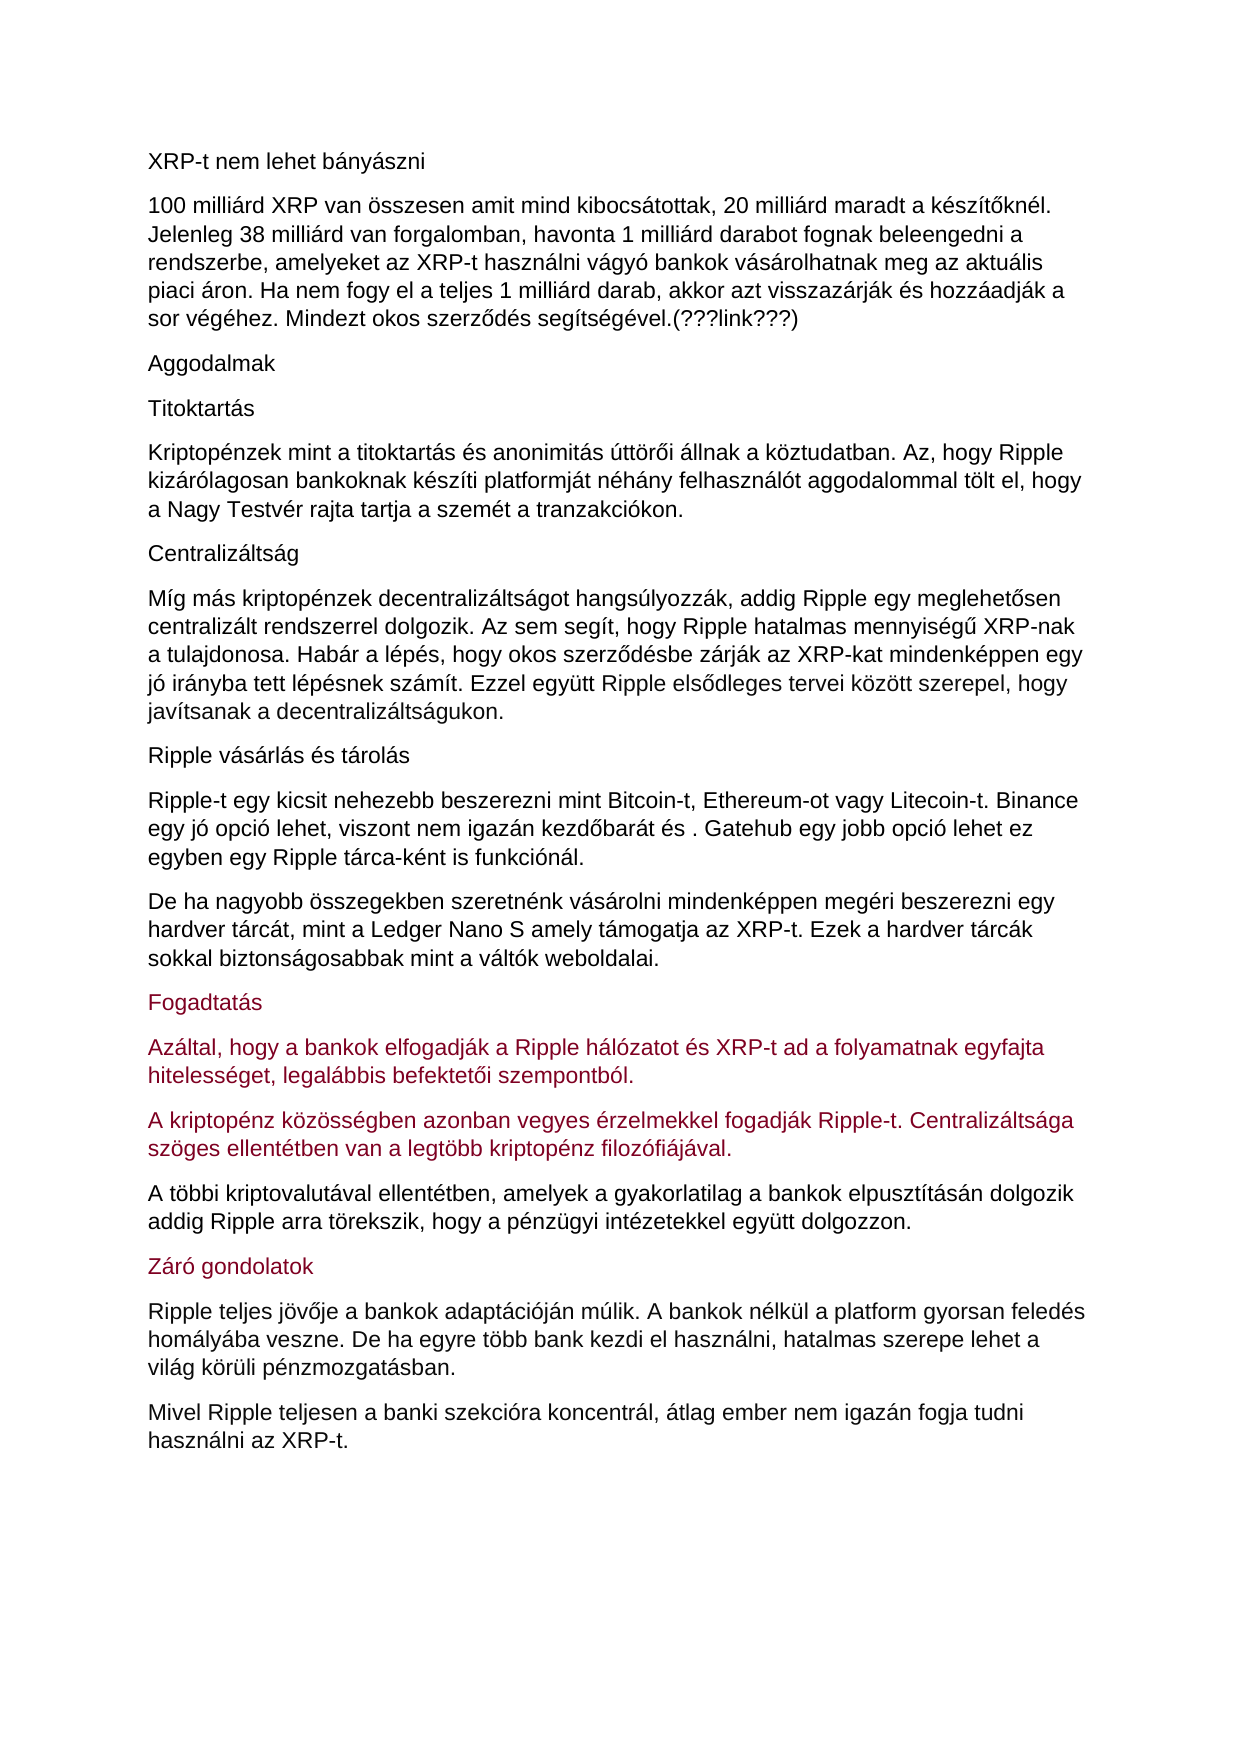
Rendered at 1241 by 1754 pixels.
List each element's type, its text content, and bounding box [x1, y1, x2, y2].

text De ha nagyobb összegekben szeretnénk vásárolni mindenképpen megéri beszerezni egy hardver tárcát, mint a Ledger Nano S amely támogatja az XRP-t. Ezek a hardver tárcák sokkal biztonságosabbak mint a váltók weboldalai. [148, 888, 1093, 971]
text Aggodalmak [148, 350, 1093, 376]
text Ripple teljes jövője a bankok adaptációján múlik. A bankok nélkül a platform gyorsan feledés homályába veszne. De ha egyre több bank kezdi el használni, hatalmas szerepe lehet a világ körüli pénzmozgatásban. [148, 1298, 1093, 1380]
text Fogadtatás [148, 989, 1093, 1016]
text 100 milliárd XRP van összesen amit mind kibocsátottak, 20 milliárd maradt a készítőknél. Jelenleg 38 milliárd van forgalomban, havonta 1 milliárd darabot fognak beleengedni a rendszerbe, amelyeket az XRP-t használni vágyó bankok vásárolhatnak meg az aktuális piaci áron. Ha nem fogy el a teljes 1 milliárd darab, akkor azt visszazárják és hozzáadják a sor végéhez. Mindezt okos szerződés segítségével.(???link???) [148, 192, 1093, 331]
text Mivel Ripple teljesen a banki szekcióra koncentrál, átlag ember nem igazán fogja tudni használni az XRP-t. [148, 1399, 1093, 1453]
text Ripple-t egy kicsit nehezebb beszerezni mint Bitcoin-t, Ethereum-ot vagy Litecoin-t. Binance egy jó opció lehet, viszont nem igazán kezdőbarát és . Gatehub egy jobb opció lehet ez egyben egy Ripple tárca-ként is funkciónál. [148, 787, 1093, 870]
text Míg más kriptopénzek decentralizáltságot hangsúlyozzák, addig Ripple egy meglehetősen centralizált rendszerrel dolgozik. Az sem segít, hogy Ripple hatalmas mennyiségű XRP-nak a tulajdonosa. Habár a lépés, hogy okos szerződésbe zárják az XRP-kat mindenképpen egy jó irányba tett lépésnek számít. Ezzel együtt Ripple elsődleges tervei között szerepel, hogy javítsanak a decentralizáltságukon. [148, 585, 1093, 724]
text A kriptopénz közösségben azonban vegyes érzelmekkel fogadják Ripple-t. Centralizáltsága szöges ellentétben van a legtöbb kriptopénz filozófiájával. [148, 1107, 1093, 1161]
text Záró gondolatok [148, 1253, 1093, 1279]
text Centralizáltság [148, 540, 1093, 567]
text Ripple vásárlás és tárolás [148, 742, 1093, 769]
text Titoktartás [148, 394, 1093, 421]
text Azáltal, hogy a bankok elfogadják a Ripple hálózatot és XRP-t ad a folyamatnak egyfajta hitelességet, legalábbis befektetői szempontból. [148, 1034, 1093, 1088]
text Kriptopénzek mint a titoktartás és anonimitás úttörői állnak a köztudatban. Az, hogy Ripple kizárólagosan bankoknak készíti platformját néhány felhasználót aggodalommal tölt el, hogy a Nagy Testvér rajta tartja a szemét a tranzakciókon. [148, 439, 1093, 522]
text XRP-t nem lehet bányászni [148, 148, 1093, 174]
text A többi kriptovalutával ellentétben, amelyek a gyakorlatilag a bankok elpusztításán dolgozik addig Ripple arra törekszik, hogy a pénzügyi intézetekkel együtt dolgozzon. [148, 1180, 1093, 1234]
